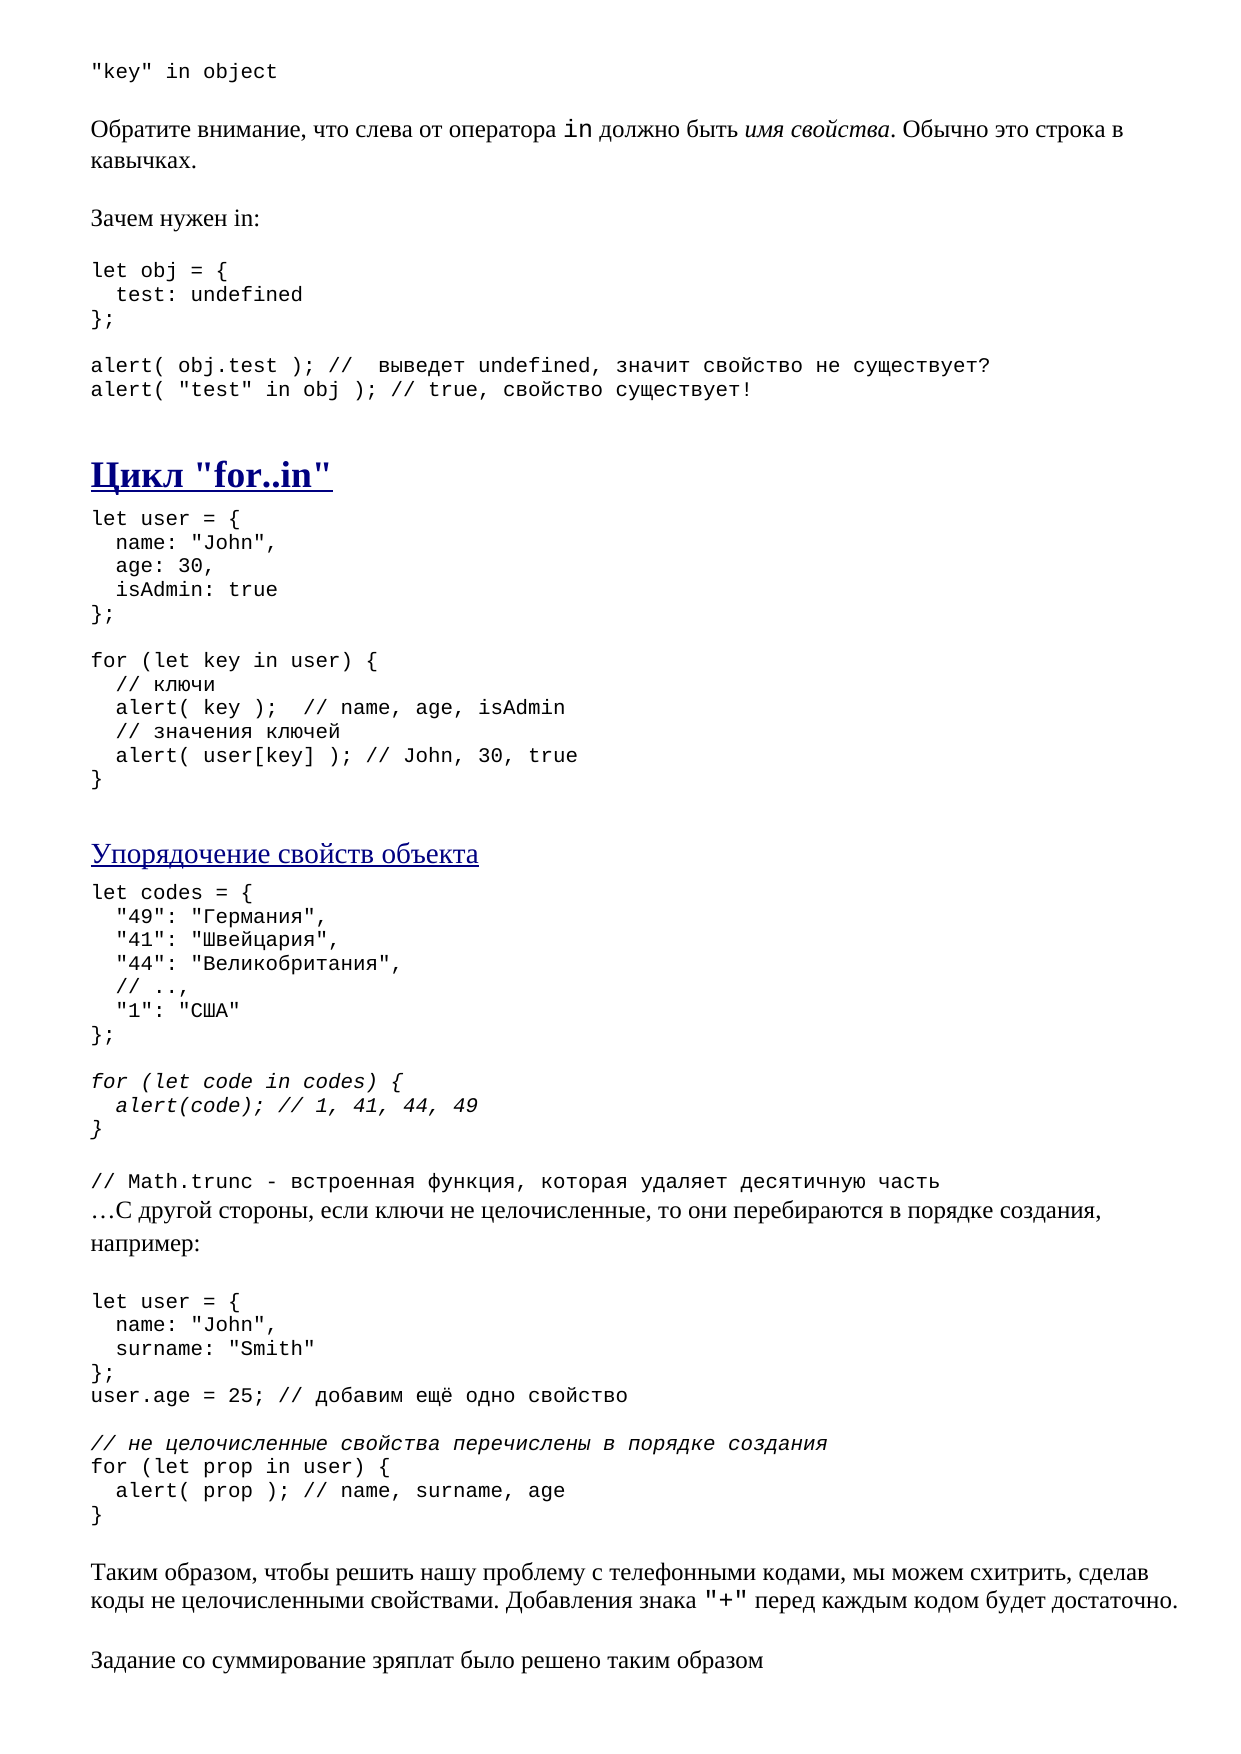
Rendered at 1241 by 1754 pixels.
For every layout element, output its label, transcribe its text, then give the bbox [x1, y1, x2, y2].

text } [90, 768, 1187, 792]
text test: undefined [90, 284, 1187, 308]
text let codes = { [90, 882, 1187, 906]
text }; [90, 603, 1187, 626]
text alert( key ); // name, age, isAdmin [90, 697, 1187, 721]
text } [90, 1503, 1187, 1527]
text }; [90, 308, 1187, 331]
text // значения ключей [90, 721, 1187, 744]
text alert( "test" in obj ); // true, свойство существует! [90, 378, 1187, 402]
text "1": "США" [90, 1000, 1187, 1024]
list Обратите внимание, что слева от оператора in должно быть имя свойства. Обычно это строка в кавычках. [90, 114, 1187, 174]
text "49": "Германия", [90, 906, 1187, 929]
subtitle Упорядочение свойств объекта [90, 836, 1187, 869]
text for (let code in codes) { [90, 1071, 1187, 1095]
text }; [90, 1024, 1187, 1047]
text "44": "Великобритания", [90, 953, 1187, 977]
text "41": "Швейцария", [90, 929, 1187, 953]
text user.age = 25; // добавим ещё одно свойство [90, 1385, 1187, 1409]
text "key" in object [90, 61, 1187, 85]
text name: "John", [90, 1314, 1187, 1338]
text age: 30, [90, 555, 1187, 579]
text alert( prop ); // name, surname, age [90, 1480, 1187, 1503]
text // не целочисленные свойства перечислены в порядке создания [90, 1433, 1187, 1456]
text // ключи [90, 674, 1187, 697]
text } [90, 1118, 1187, 1142]
list Задание со суммирование зряплат было решено таким образом [90, 1645, 1187, 1674]
text let user = { [90, 1291, 1187, 1314]
text }; [90, 1362, 1187, 1385]
text // .., [90, 977, 1187, 1000]
list Таким образом, чтобы решить нашу проблему с телефонными кодами, мы можем схитрить, сделав коды не целочисленными свойствами. Добавления знака "+" перед каждым кодом будет достаточно. [90, 1557, 1187, 1616]
text …С другой стороны, если ключи не целочисленные, то они перебираются в порядке создания, например: [90, 1195, 1187, 1257]
text // Math.trunc - встроенная функция, которая удаляет десятичную часть [90, 1172, 1187, 1195]
text isAdmin: true [90, 579, 1187, 603]
text alert( obj.test ); // выведет undefined, значит свойство не существует? [90, 355, 1187, 378]
text alert(code); // 1, 41, 44, 49 [90, 1095, 1187, 1118]
list Зачем нужен in: [90, 203, 1187, 232]
text name: "John", [90, 532, 1187, 555]
text for (let prop in user) { [90, 1456, 1187, 1480]
text surname: "Smith" [90, 1338, 1187, 1362]
text let user = { [90, 508, 1187, 532]
text let obj = { [90, 260, 1187, 284]
text for (let key in user) { [90, 650, 1187, 674]
text alert( user[key] ); // John, 30, true [90, 744, 1187, 768]
subtitle Цикл "for..in" [90, 452, 1187, 496]
